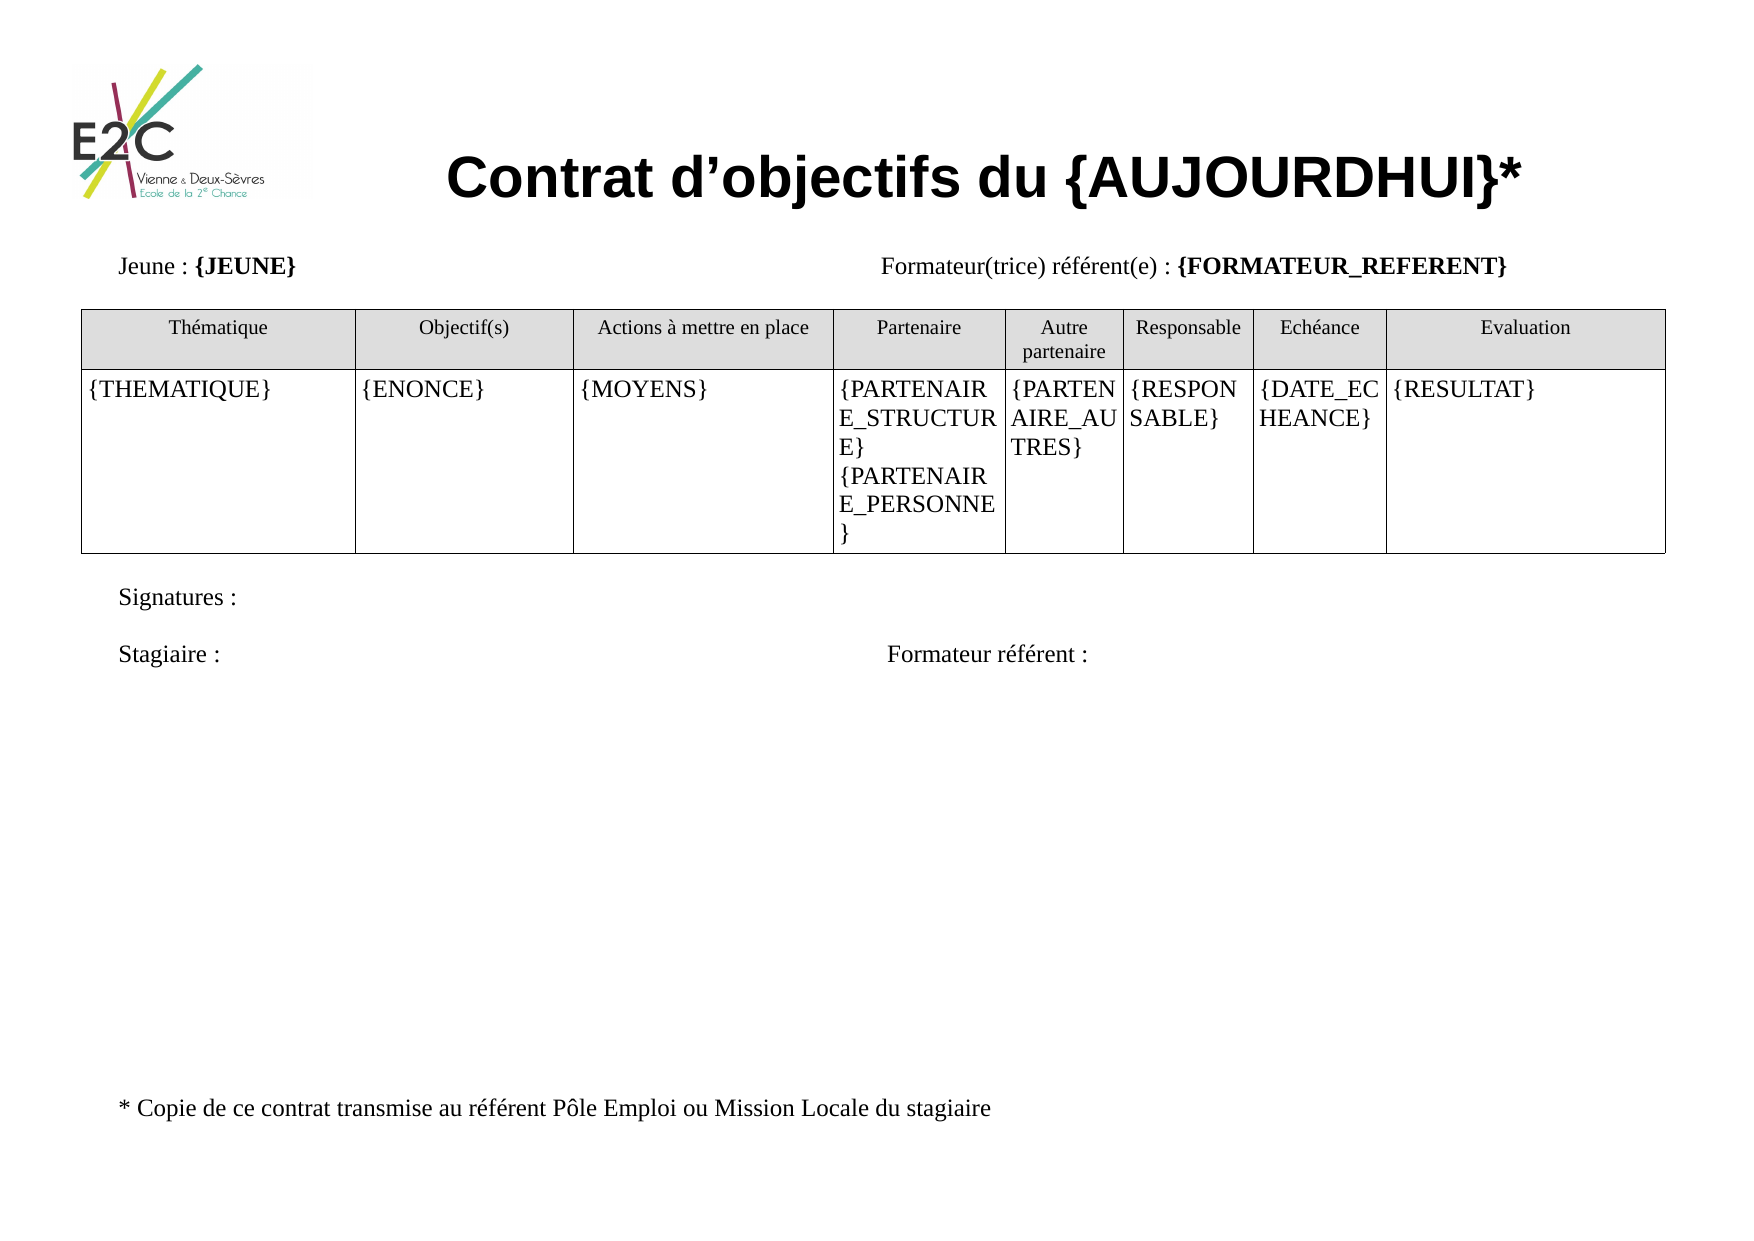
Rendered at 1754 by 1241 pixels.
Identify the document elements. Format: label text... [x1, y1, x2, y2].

table_header Thématique [82, 310, 355, 369]
picture [72, 64, 313, 199]
text Jeune : {JEUNE} Formateur(trice) référent(e) : {FORMATEUR_REFERENT} [118, 251, 1636, 280]
table_header Partenaire [834, 310, 1005, 369]
table_header Autre partenaire [1006, 310, 1123, 369]
table_header Objectif(s) [356, 310, 573, 369]
table_cell {THEMATIQUE} [82, 370, 355, 553]
table_header Evaluation [1387, 310, 1665, 369]
table_cell {RESULTAT} [1387, 370, 1665, 553]
table_cell {DATE_ECHEANCE} [1254, 370, 1386, 553]
table_header Actions à mettre en place [574, 310, 833, 369]
table_header Echéance [1254, 310, 1386, 369]
table_cell {MOYENS} [574, 370, 833, 553]
table_cell {PARTENAIRE_AUTRES} [1006, 370, 1123, 553]
text Stagiaire : Formateur référent : [118, 639, 1636, 668]
title Contrat d’objectifs du {AUJOURDHUI}* [118, 143, 1636, 210]
table_header Responsable [1124, 310, 1253, 369]
table_cell {ENONCE} [356, 370, 573, 553]
table_cell {PARTENAIRE_STRUCTURE} {PARTENAIRE_PERSONNE} [834, 370, 1005, 553]
table_cell {RESPONSABLE} [1124, 370, 1253, 553]
text Signatures : [118, 582, 1636, 610]
